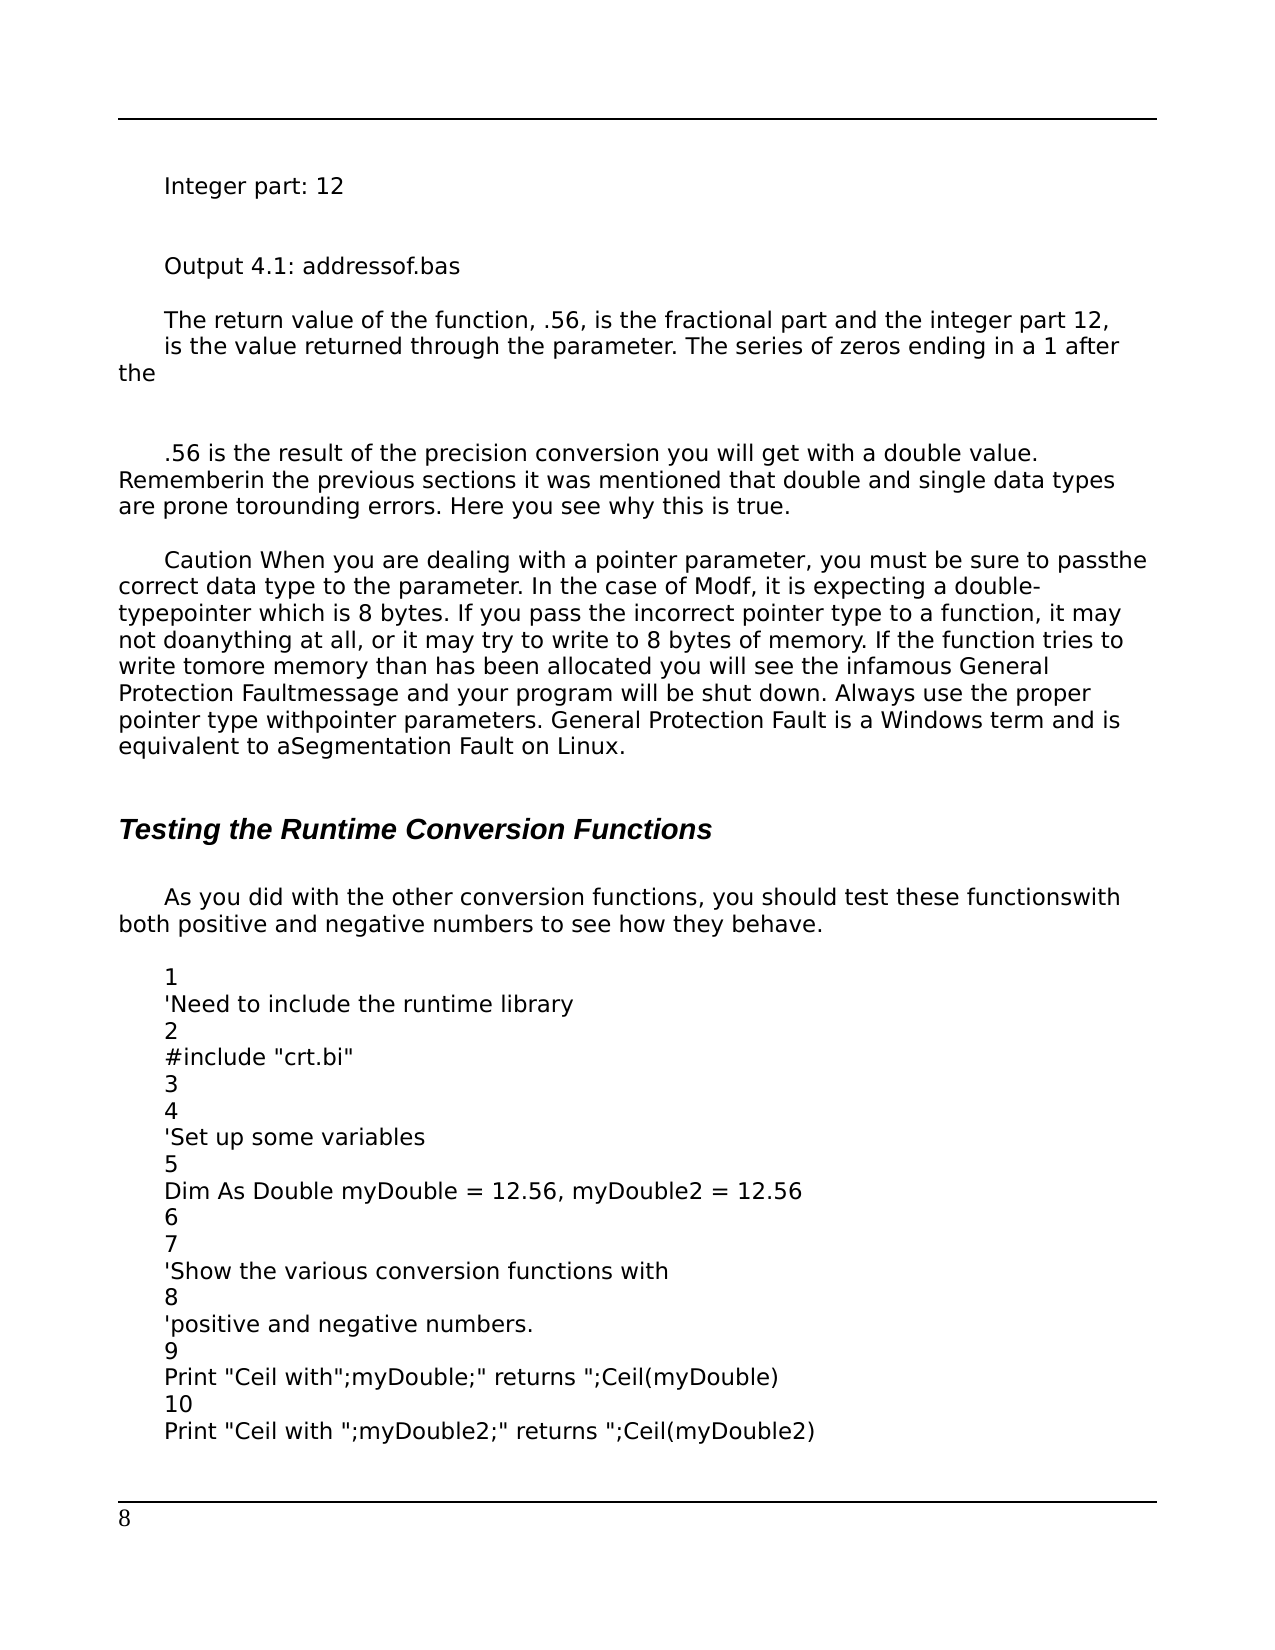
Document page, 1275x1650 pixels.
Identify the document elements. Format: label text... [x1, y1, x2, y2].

text Dim As Double myDouble = 12.56, myDouble2 = 12.56 [118, 1178, 1157, 1204]
text 'Need to include the runtime library [118, 991, 1157, 1018]
text Output 4.1: addressof.bas [118, 253, 1157, 280]
text 9 [118, 1338, 1157, 1364]
text 4 [118, 1098, 1157, 1124]
text As you did with the other conversion functions, you should test these functionswith both positive and negative numbers to see how they behave. [118, 884, 1157, 938]
text 2 [118, 1018, 1157, 1044]
text 5 [118, 1151, 1157, 1178]
text Print "Ceil with ";myDouble2;" returns ";Ceil(myDouble2) [118, 1418, 1157, 1444]
text 3 [118, 1071, 1157, 1098]
text Integer part: 12 [118, 173, 1157, 200]
text 6 [118, 1204, 1157, 1231]
text is the value returned through the parameter. The series of zeros ending in a 1 after the [118, 333, 1157, 387]
text #include "crt.bi" [118, 1044, 1157, 1071]
text 'positive and negative numbers. [118, 1311, 1157, 1338]
text Print "Ceil with";myDouble;" returns ";Ceil(myDouble) [118, 1364, 1157, 1391]
text Caution When you are dealing with a pointer parameter, you must be sure to passthe correct data type to the parameter. In the case of Modf, it is expecting a double-typepointer which is 8 bytes. If you pass the incorrect pointer type to a function, it may not doanything at all, or it may try to write to 8 bytes of memory. If the function tries to write tomore memory than has been allocated you will see the infamous General Protection Faultmessage and your program will be shut down. Always use the proper pointer type withpointer parameters. General Protection Fault is a Windows term and is equivalent to aSegmentation Fault on Linux. [118, 547, 1157, 760]
subtitle Testing the Runtime Conversion Functions [118, 812, 1157, 845]
text 'Set up some variables [118, 1124, 1157, 1151]
text The return value of the function, .56, is the fractional part and the integer part 12, [118, 307, 1157, 333]
text 'Show the various conversion functions with [118, 1258, 1157, 1284]
text 8 [118, 1284, 1157, 1311]
text 7 [118, 1231, 1157, 1258]
text 10 [118, 1391, 1157, 1418]
text .56 is the result of the precision conversion you will get with a double value. Rememberin the previous sections it was mentioned that double and single data types are prone torounding errors. Here you see why this is true. [118, 440, 1157, 520]
text 1 [118, 964, 1157, 991]
